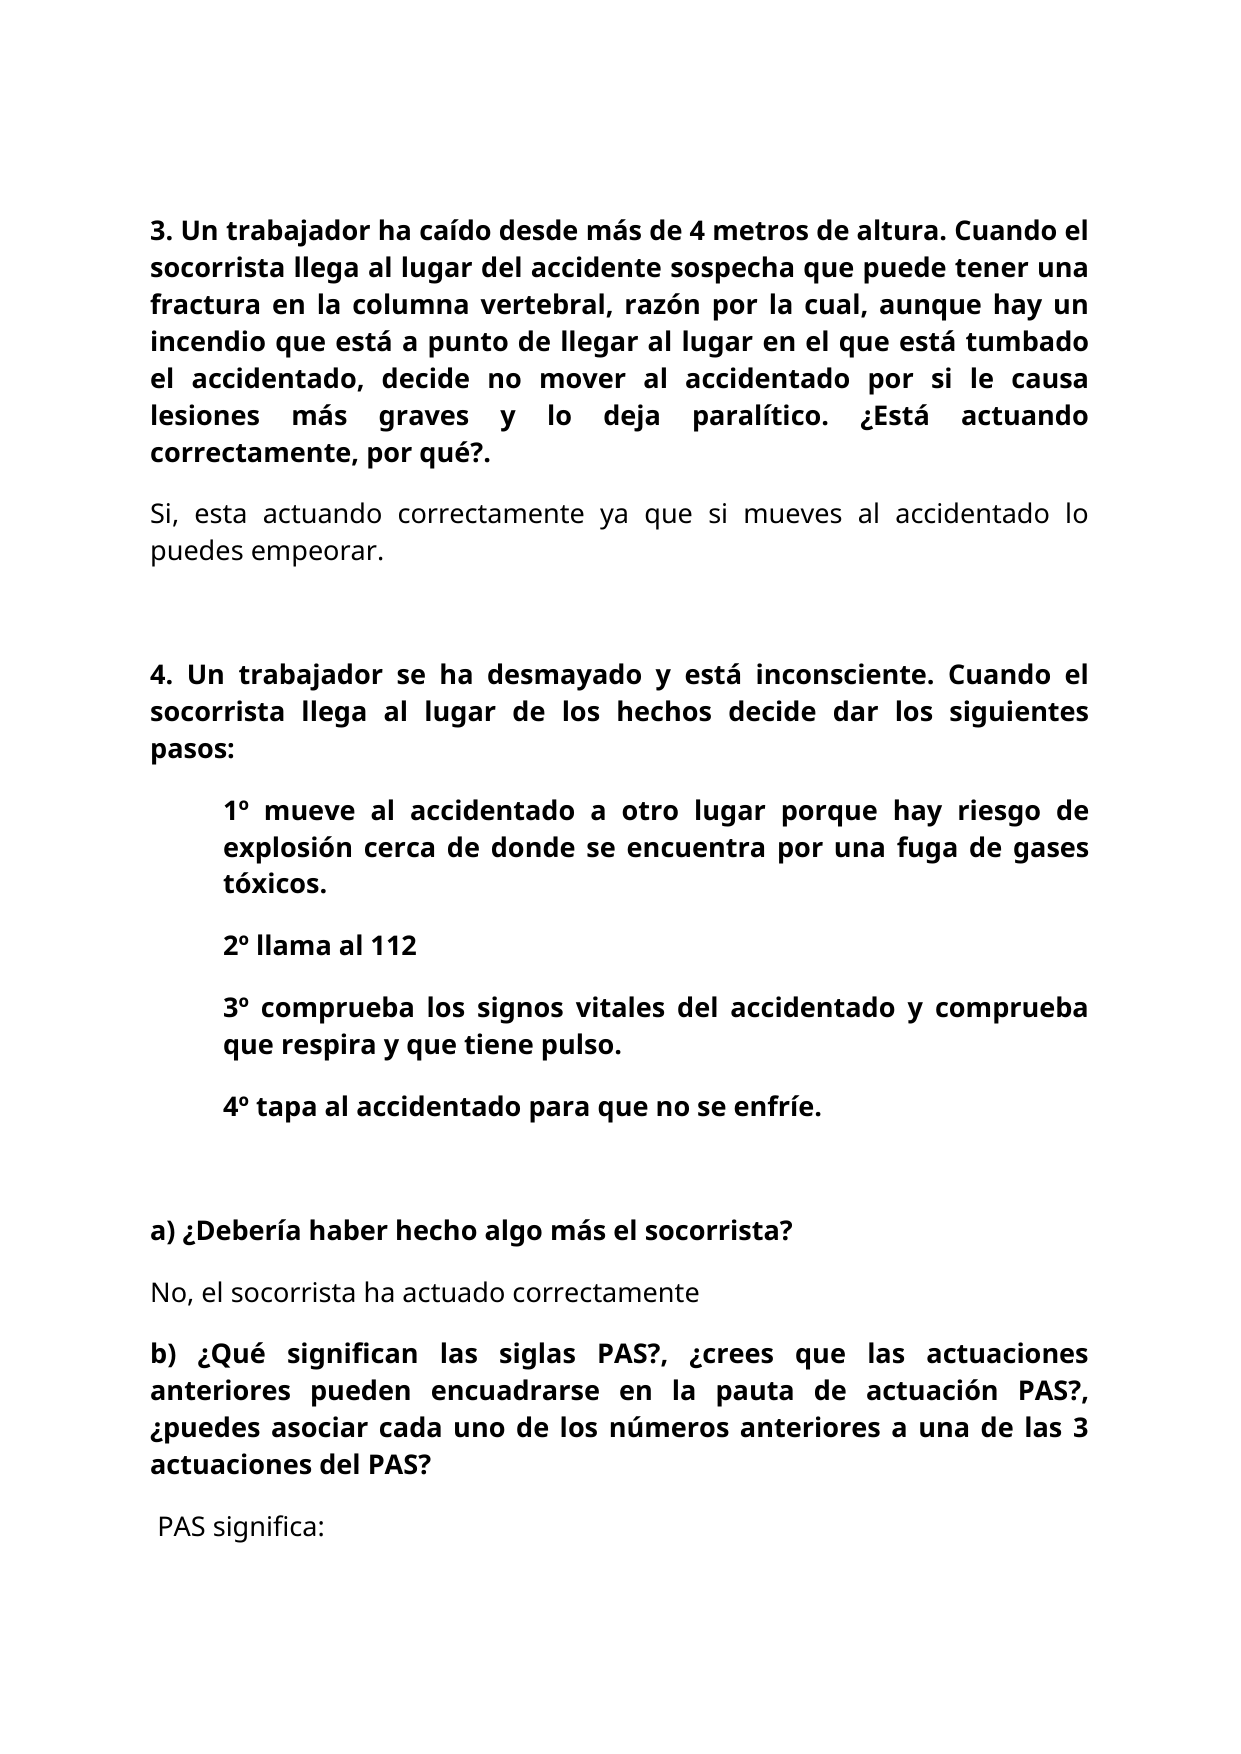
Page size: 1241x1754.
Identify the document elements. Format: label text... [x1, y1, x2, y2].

text 2º llama al 112 [223, 927, 1090, 964]
text a) ¿Debería haber hecho algo más el socorrista? [150, 1211, 1090, 1248]
text Si, esta actuando correctamente ya que si mueves al accidentado lo puedes empeorar. [150, 495, 1090, 569]
text 3º comprueba los signos vitales del accidentado y comprueba que respira y que tiene pulso. [223, 989, 1090, 1062]
text PAS significa: [150, 1507, 1090, 1544]
text 4º tapa al accidentado para que no se enfríe. [223, 1087, 1090, 1124]
text 1º mueve al accidentado a otro lugar porque hay riesgo de explosión cerca de donde se encuentra por una fuga de gases tóxicos. [223, 791, 1090, 902]
text b) ¿Qué significan las siglas PAS?, ¿crees que las actuaciones anteriores pueden encuadrarse en la pauta de actuación PAS?, ¿puedes asociar cada uno de los números anteriores a una de las 3 actuaciones del PAS? [150, 1335, 1090, 1482]
text 4. Un trabajador se ha desmayado y está inconsciente. Cuando el socorrista llega al lugar de los hechos decide dar los siguientes pasos: [150, 656, 1090, 766]
text 3. Un trabajador ha caído desde más de 4 metros de altura. Cuando el socorrista llega al lugar del accidente sospecha que puede tener una fractura en la columna vertebral, razón por la cual, aunque hay un incendio que está a punto de llegar al lugar en el que está tumbado el accidentado, decide no mover al accidentado por si le causa lesiones más graves y lo deja paralítico. ¿Está actuando correctamente, por qué?. [150, 212, 1090, 470]
text No, el socorrista ha actuado correctamente [150, 1273, 1090, 1310]
